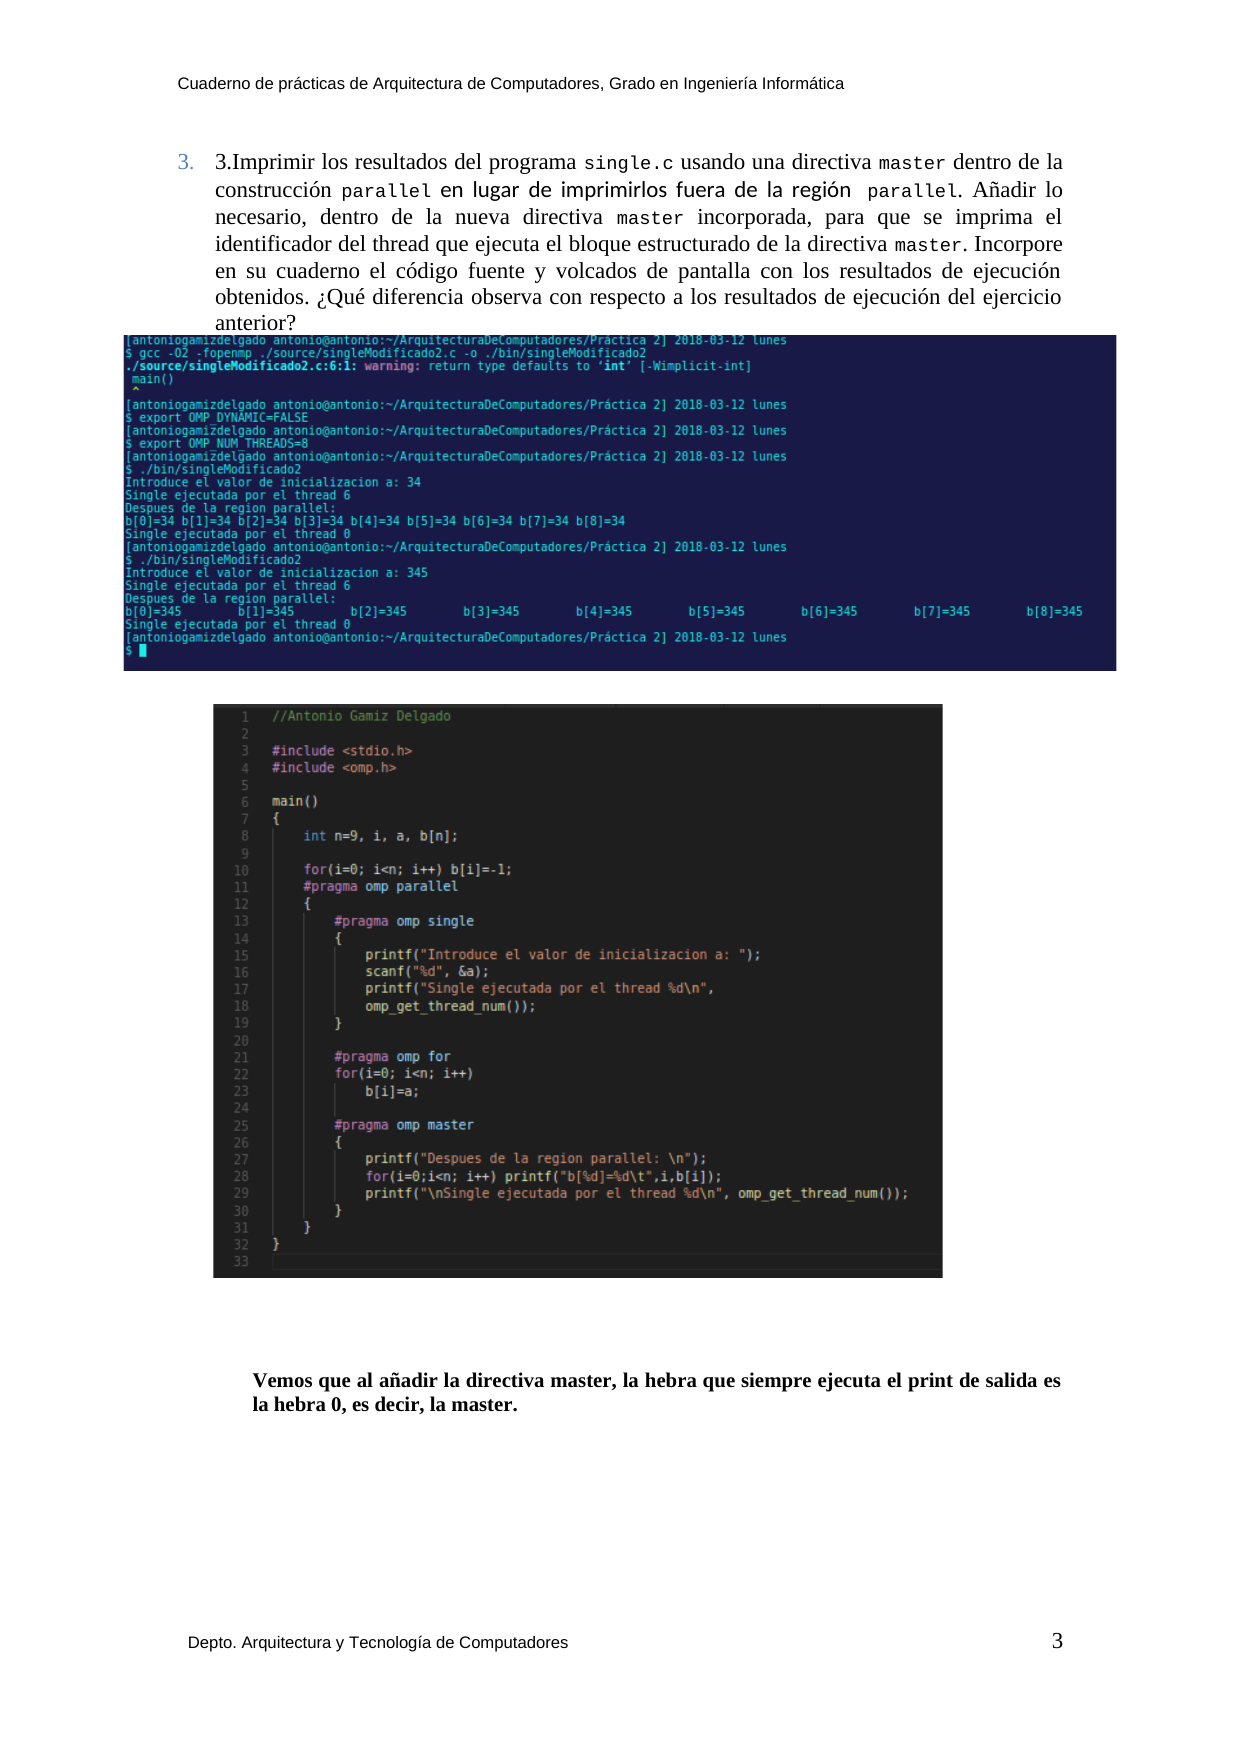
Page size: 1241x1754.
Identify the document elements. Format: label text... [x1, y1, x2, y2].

list 3.Imprimir los resultados del programa single.c usando una directiva master dentro de la construcción parallel en lugar de imprimirlos fuera de la región parallel. Añadir lo necesario, dentro de la nueva directiva master incorporada, para que se imprima el identificador del thread que ejecuta el bloque estructurado de la directiva master. Incorpore en su cuaderno el código fuente y volcados de pantalla con los resultados de ejecución obtenidos. ¿Qué diferencia observa con respecto a los resultados de ejecución del ejercicio anterior? [177, 148, 1063, 335]
text Vemos que al añadir la directiva master, la hebra que siempre ejecuta el print de salida es la hebra 0, es decir, la master. [252, 1368, 1063, 1416]
picture [213, 704, 943, 1278]
picture [123, 335, 1117, 671]
